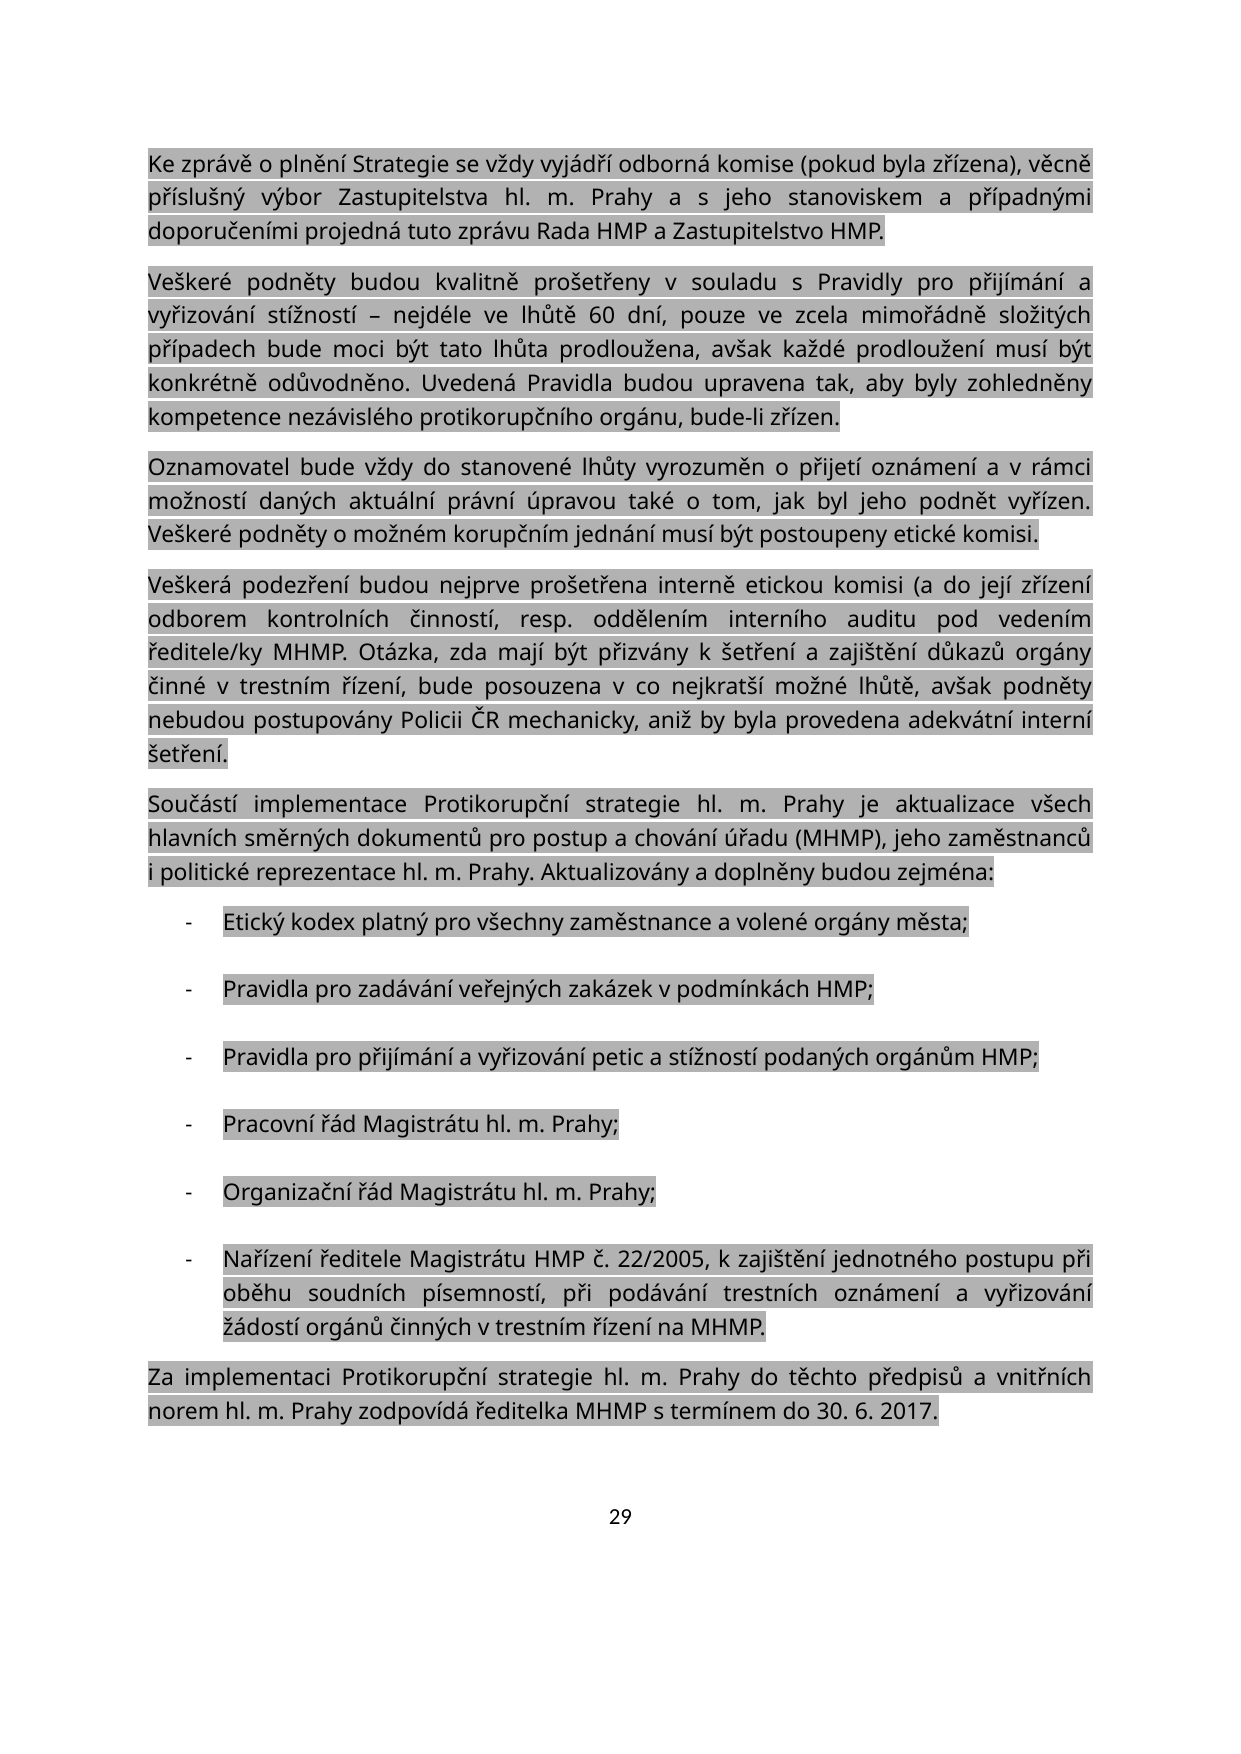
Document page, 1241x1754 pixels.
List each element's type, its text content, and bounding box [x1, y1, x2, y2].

list Pravidla pro zadávání veřejných zakázek v podmínkách HMP; [185, 973, 1093, 1005]
text Oznamovatel bude vždy do stanovené lhůty vyrozuměn o přijetí oznámení a v rámci možností daných aktuální právní úpravou také o tom, jak byl jeho podnět vyřízen. Veškeré podněty o možném korupčním jednání musí být postoupeny etické komisi. [148, 451, 1093, 550]
list Pravidla pro přijímání a vyřizování petic a stížností podaných orgánům HMP; [185, 1041, 1093, 1072]
list Etický kodex platný pro všechny zaměstnance a volené orgány města; [185, 906, 1093, 937]
list Nařízení ředitele Magistrátu HMP č. 22/2005, k zajištění jednotného postupu při oběhu soudních písemností, při podávání trestních oznámení a vyřizování žádostí orgánů činných v trestním řízení na MHMP. [185, 1243, 1093, 1342]
text Ke zprávě o plnění Strategie se vždy vyjádří odborná komise (pokud byla zřízena), věcně příslušný výbor Zastupitelstva hl. m. Prahy a s jeho stanoviskem a případnými doporučeními projedná tuto zprávu Rada HMP a Zastupitelstvo HMP. [148, 148, 1093, 246]
text Veškerá podezření budou nejprve prošetřena interně etickou komisi (a do její zřízení odborem kontrolních činností, resp. oddělením interního auditu pod vedením ředitele/ky MHMP. Otázka, zda mají být přizvány k šetření a zajištění důkazů orgány činné v trestním řízení, bude posouzena v co nejkratší možné lhůtě, avšak podněty nebudou postupovány Policii ČR mechanicky, aniž by byla provedena adekvátní interní šetření. [148, 569, 1093, 769]
text Za implementaci Protikorupční strategie hl. m. Prahy do těchto předpisů a vnitřních norem hl. m. Prahy zodpovídá ředitelka MHMP s termínem do 30. 6. 2017. [148, 1361, 1093, 1426]
text Veškeré podněty budou kvalitně prošetřeny v souladu s Pravidly pro přijímání a vyřizování stížností – nejdéle ve lhůtě 60 dní, pouze ve zcela mimořádně složitých případech bude moci být tato lhůta prodloužena, avšak každé prodloužení musí být konkrétně odůvodněno. Uvedená Pravidla budou upravena tak, aby byly zohledněny kompetence nezávislého protikorupčního orgánu, bude‐li zřízen. [148, 266, 1093, 432]
list Pracovní řád Magistrátu hl. m. Prahy; [185, 1108, 1093, 1140]
list Organizační řád Magistrátu hl. m. Prahy; [185, 1176, 1093, 1207]
text Součástí implementace Protikorupční strategie hl. m. Prahy je aktualizace všech hlavních směrných dokumentů pro postup a chování úřadu (MHMP), jeho zaměstnanců i politické reprezentace hl. m. Prahy. Aktualizovány a doplněny budou zejména: [148, 788, 1093, 887]
